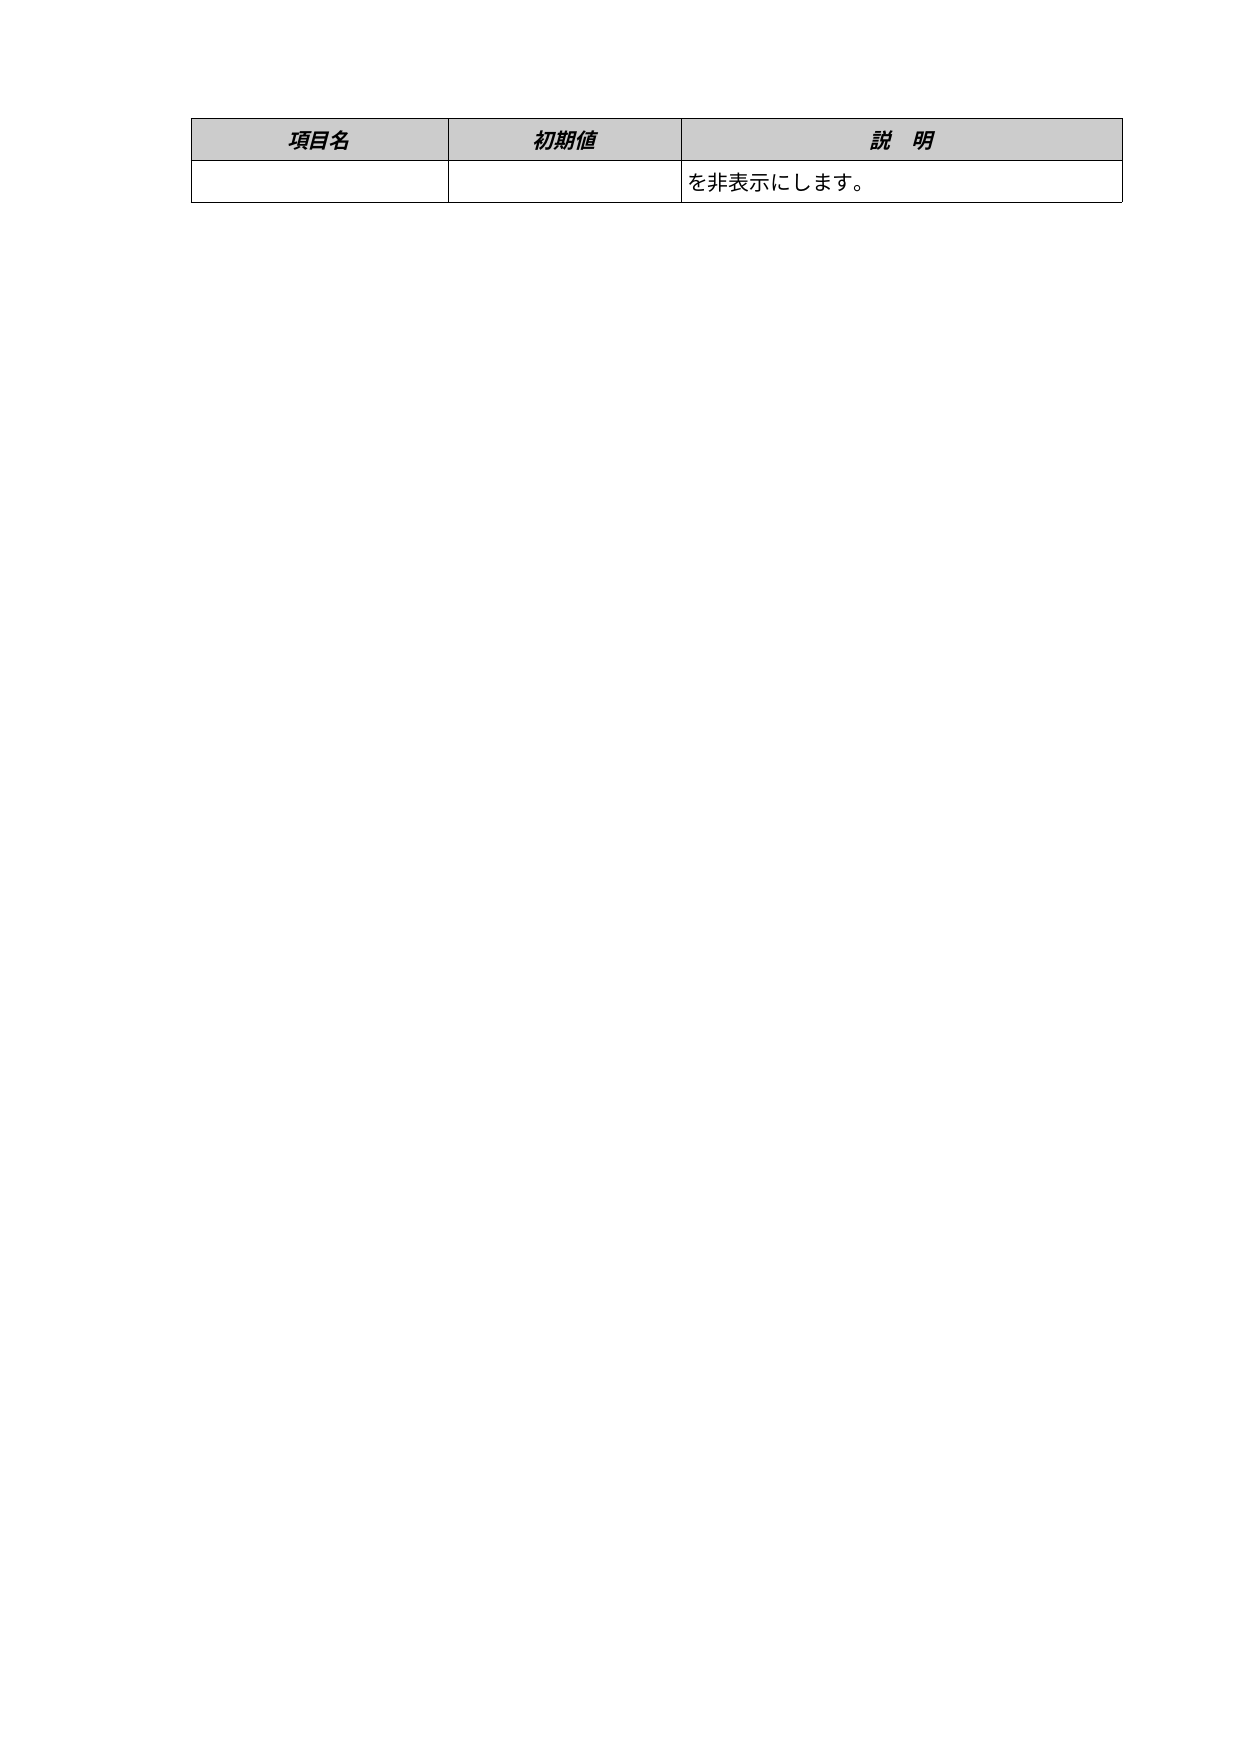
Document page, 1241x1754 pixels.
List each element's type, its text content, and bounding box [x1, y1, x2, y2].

table_cell を非表示にします。 [682, 161, 1122, 202]
table_cell [192, 161, 448, 202]
table_cell [449, 161, 681, 202]
table_header 説 明 [682, 119, 1122, 160]
table_header 項目名 [192, 119, 448, 160]
table_header 初期値 [449, 119, 681, 160]
